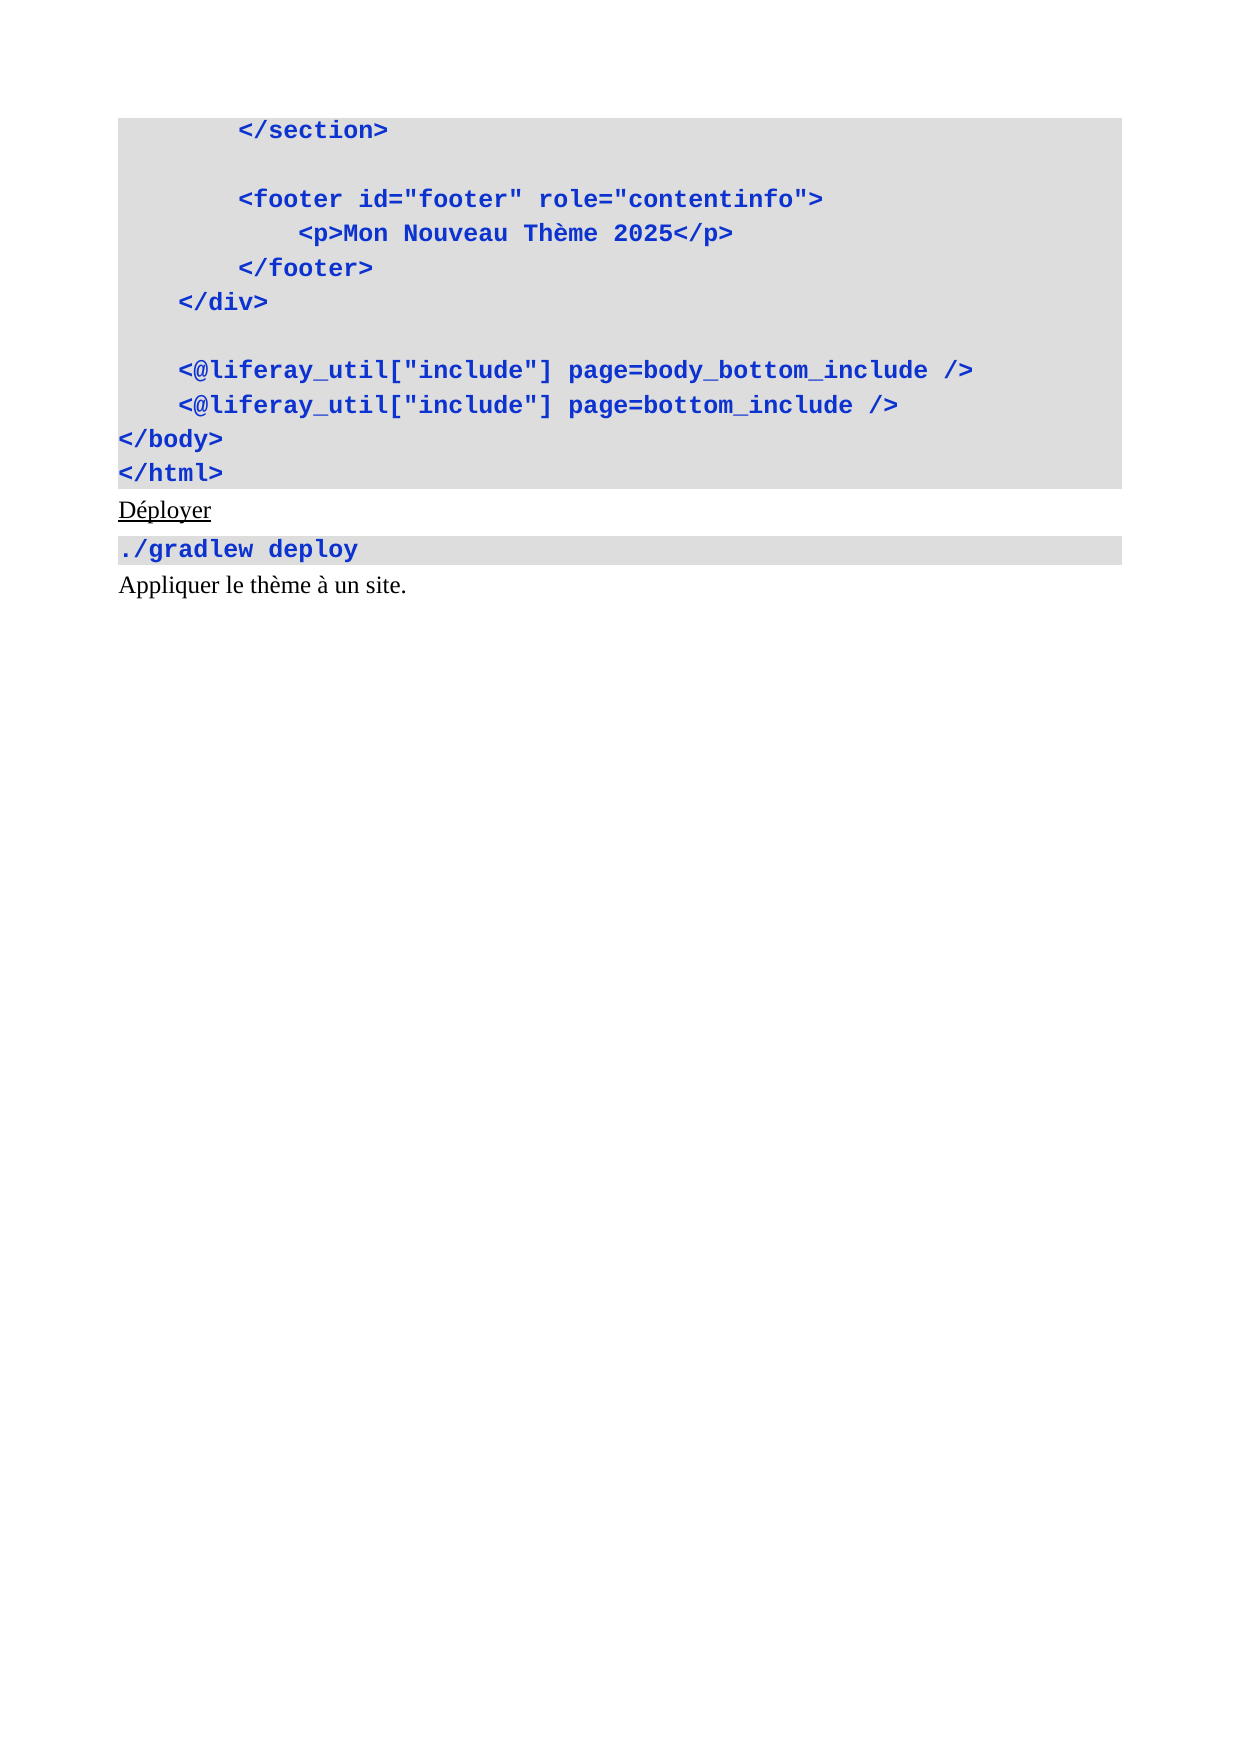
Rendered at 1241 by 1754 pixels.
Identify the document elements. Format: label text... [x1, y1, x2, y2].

text <@liferay_util["include"] page=bottom_include /> [898, 392, 1122, 421]
text <@liferay_util["include"] page=body_bottom_include /> [973, 358, 1122, 386]
text Appliquer le thème à un site. [118, 571, 1122, 599]
text </section> [388, 118, 1122, 146]
text </div> [118, 289, 1122, 318]
text </html> [223, 461, 1122, 489]
text </body> [223, 427, 1122, 455]
text ./gradlew deploy [358, 536, 1122, 565]
text <p>Mon Nouveau Thème 2025</p> [733, 221, 1122, 249]
text Déployer [118, 495, 1122, 524]
text <footer id="footer" role="contentinfo"> [823, 187, 1122, 215]
text </footer> [373, 255, 1122, 283]
